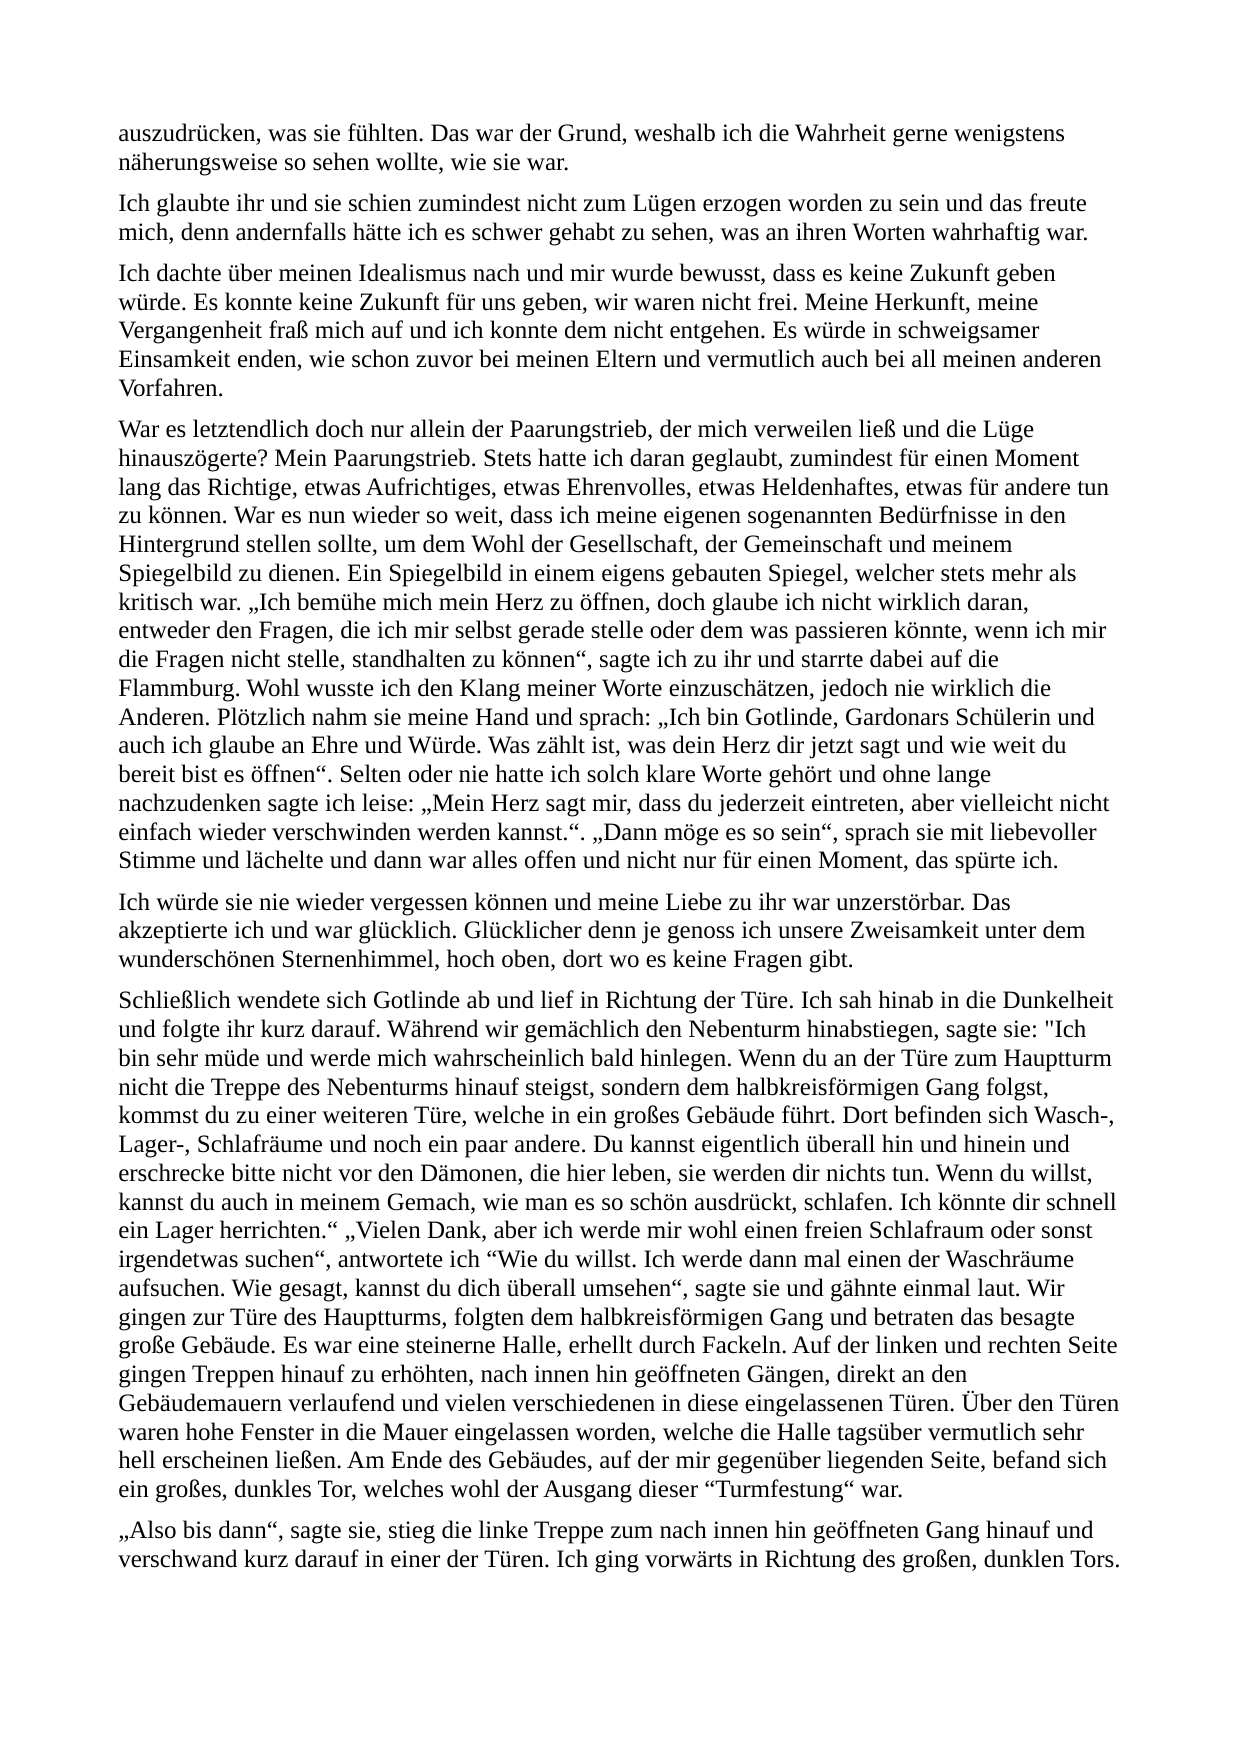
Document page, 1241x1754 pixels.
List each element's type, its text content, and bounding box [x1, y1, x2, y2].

text „Also bis dann“, sagte sie, stieg die linke Treppe zum nach innen hin geöffneten Gang hinauf und verschwand kurz darauf in einer der Türen. Ich ging vorwärts in Richtung des großen, dunklen Tors. [118, 1516, 1122, 1573]
text War es letztendlich doch nur allein der Paarungstrieb, der mich verweilen ließ und die Lüge hinauszögerte? Mein Paarungstrieb. Stets hatte ich daran geglaubt, zumindest für einen Moment lang das Richtige, etwas Aufrichtiges, etwas Ehrenvolles, etwas Heldenhaftes, etwas für andere tun zu können. War es nun wieder so weit, dass ich meine eigenen sogenannten Bedürfnisse in den Hintergrund stellen sollte, um dem Wohl der Gesellschaft, der Gemeinschaft und meinem Spiegelbild zu dienen. Ein Spiegelbild in einem eigens gebauten Spiegel, welcher stets mehr als kritisch war. „Ich bemühe mich mein Herz zu öffnen, doch glaube ich nicht wirklich daran, entweder den Fragen, die ich mir selbst gerade stelle oder dem was passieren könnte, wenn ich mir die Fragen nicht stelle, standhalten zu können“, sagte ich zu ihr und starrte dabei auf die Flammburg. Wohl wusste ich den Klang meiner Worte einzuschätzen, jedoch nie wirklich die Anderen. Plötzlich nahm sie meine Hand und sprach: „Ich bin Gotlinde, Gardonars Schülerin und auch ich glaube an Ehre und Würde. Was zählt ist, was dein Herz dir jetzt sagt und wie weit du bereit bist es öffnen“. Selten oder nie hatte ich solch klare Worte gehört und ohne lange nachzudenken sagte ich leise: „Mein Herz sagt mir, dass du jederzeit eintreten, aber vielleicht nicht einfach wieder verschwinden werden kannst.“. „Dann möge es so sein“, sprach sie mit liebevoller Stimme und lächelte und dann war alles offen und nicht nur für einen Moment, das spürte ich. [118, 414, 1122, 874]
text auszudrücken, was sie fühlten. Das war der Grund, weshalb ich die Wahrheit gerne wenigstens näherungsweise so sehen wollte, wie sie war. [118, 118, 1122, 176]
text Ich würde sie nie wieder vergessen können und meine Liebe zu ihr war unzerstörbar. Das akzeptierte ich und war glücklich. Glücklicher denn je genoss ich unsere Zweisamkeit unter dem wunderschönen Sternenhimmel, hoch oben, dort wo es keine Fragen gibt. [118, 887, 1122, 973]
text Schließlich wendete sich Gotlinde ab und lief in Richtung der Türe. Ich sah hinab in die Dunkelheit und folgte ihr kurz darauf. Während wir gemächlich den Nebenturm hinabstiegen, sagte sie: "Ich bin sehr müde und werde mich wahrscheinlich bald hinlegen. Wenn du an der Türe zum Hauptturm nicht die Treppe des Nebenturms hinauf steigst, sondern dem halbkreisförmigen Gang folgst, kommst du zu einer weiteren Türe, welche in ein großes Gebäude führt. Dort befinden sich Wasch-, Lager-, Schlafräume und noch ein paar andere. Du kannst eigentlich überall hin und hinein und erschrecke bitte nicht vor den Dämonen, die hier leben, sie werden dir nichts tun. Wenn du willst, kannst du auch in meinem Gemach, wie man es so schön ausdrückt, schlafen. Ich könnte dir schnell ein Lager herrichten.“ „Vielen Dank, aber ich werde mir wohl einen freien Schlafraum oder sonst irgendetwas suchen“, antwortete ich “Wie du willst. Ich werde dann mal einen der Waschräume aufsuchen. Wie gesagt, kannst du dich überall umsehen“, sagte sie und gähnte einmal laut. Wir gingen zur Türe des Hauptturms, folgten dem halbkreisförmigen Gang und betraten das besagte große Gebäude. Es war eine steinerne Halle, erhellt durch Fackeln. Auf der linken und rechten Seite gingen Treppen hinauf zu erhöhten, nach innen hin geöffneten Gängen, direkt an den Gebäudemauern verlaufend und vielen verschiedenen in diese eingelassenen Türen. Über den Türen waren hohe Fenster in die Mauer eingelassen worden, welche die Halle tagsüber vermutlich sehr hell erscheinen ließen. Am Ende des Gebäudes, auf der mir gegenüber liegenden Seite, befand sich ein großes, dunkles Tor, welches wohl der Ausgang dieser “Turmfestung“ war. [118, 986, 1122, 1503]
text Ich glaubte ihr und sie schien zumindest nicht zum Lügen erzogen worden zu sein und das freute mich, denn andernfalls hätte ich es schwer gehabt zu sehen, was an ihren Worten wahrhaftig war. [118, 188, 1122, 246]
text Ich dachte über meinen Idealismus nach und mir wurde bewusst, dass es keine Zukunft geben würde. Es konnte keine Zukunft für uns geben, wir waren nicht frei. Meine Herkunft, meine Vergangenheit fraß mich auf und ich konnte dem nicht entgehen. Es würde in schweigsamer Einsamkeit enden, wie schon zuvor bei meinen Eltern und vermutlich auch bei all meinen anderen Vorfahren. [118, 258, 1122, 402]
